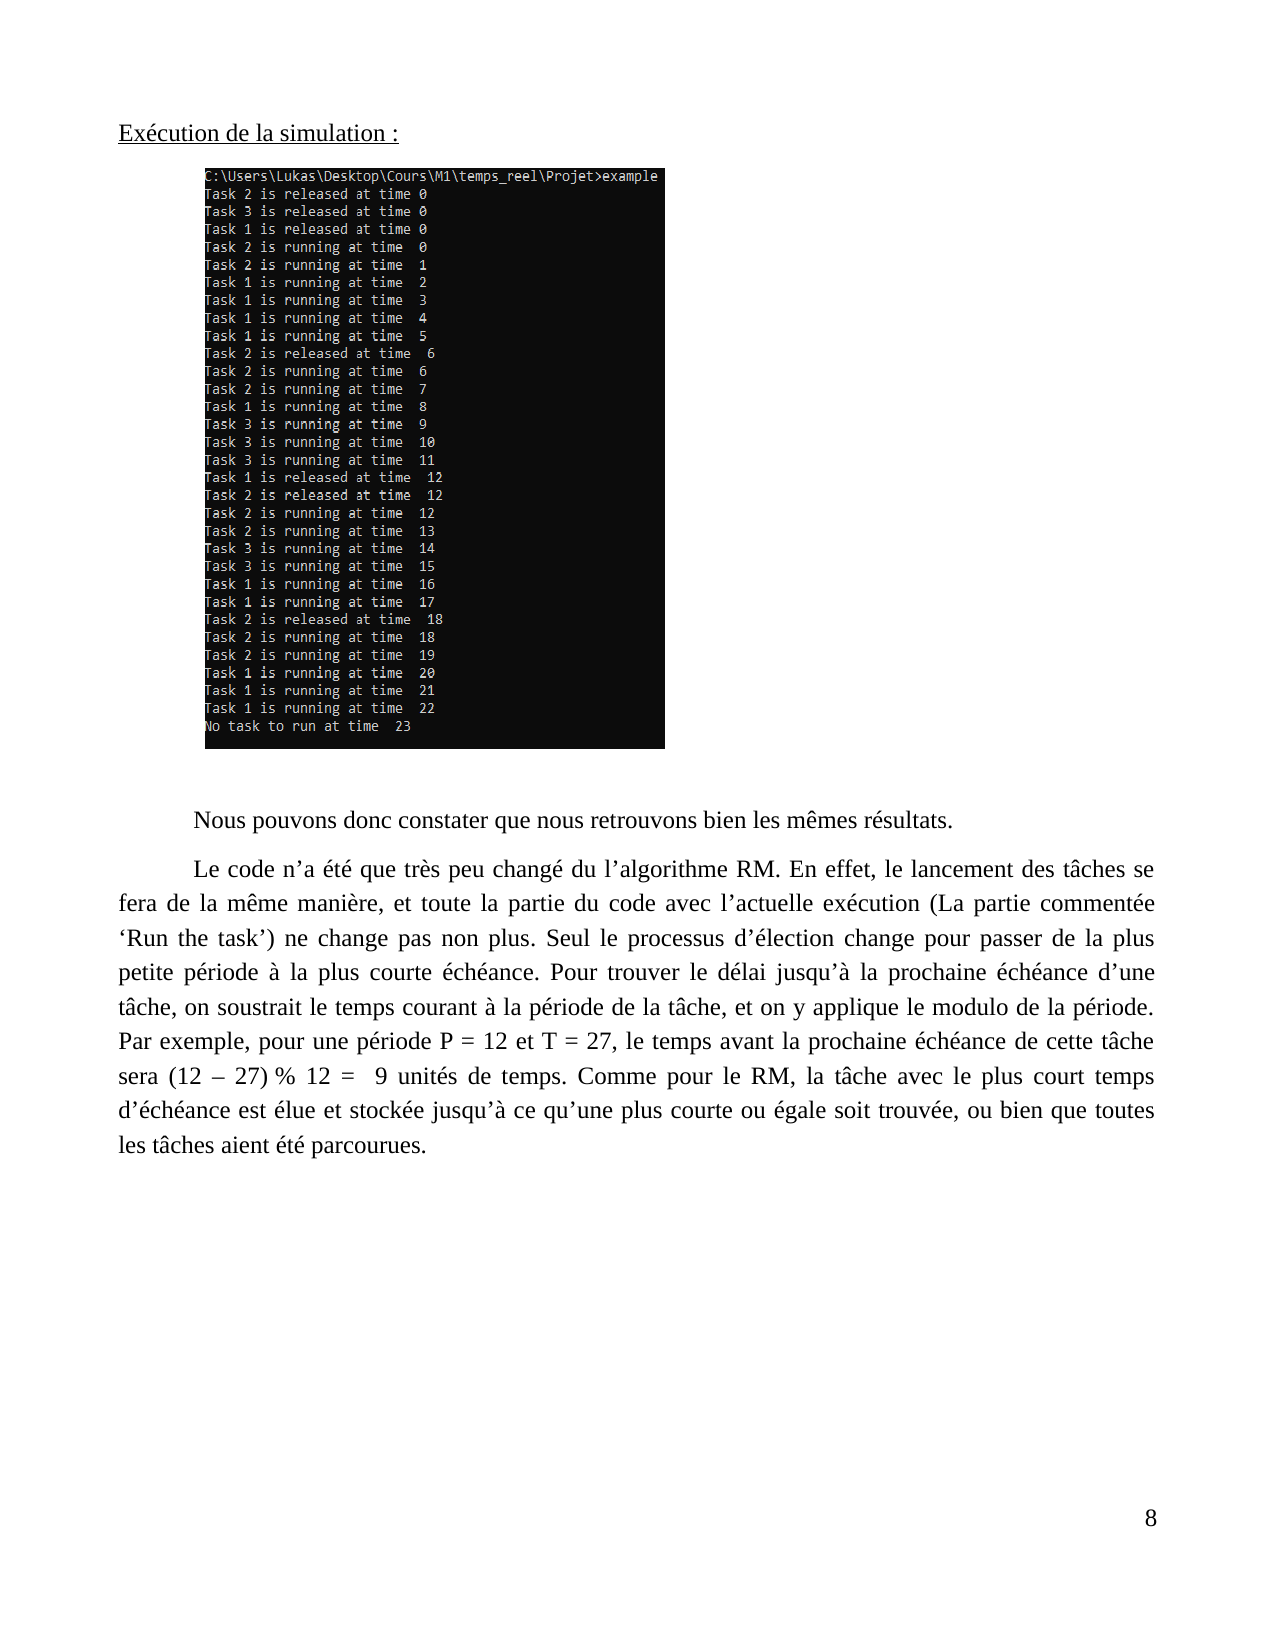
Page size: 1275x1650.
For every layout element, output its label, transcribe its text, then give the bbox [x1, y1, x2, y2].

text Le code n’a été que très peu changé du l’algorithme RM. En effet, le lancement des tâches se fera de la même manière, et toute la partie du code avec l’actuelle exécution (La partie commentée ‘Run the task’) ne change pas non plus. Seul le processus d’élection change pour passer de la plus petite période à la plus courte échéance. Pour trouver le délai jusqu’à la prochaine échéance d’une tâche, on soustrait le temps courant à la période de la tâche, et on y applique le modulo de la période. Par exemple, pour une période P = 12 et T = 27, le temps avant la prochaine échéance de cette tâche sera (12 – 27) % 12 = 9 unités de temps. Comme pour le RM, la tâche avec le plus court temps d’échéance est élue et stockée jusqu’à ce qu’une plus courte ou égale soit trouvée, ou bien que toutes les tâches aient été parcourues. [118, 854, 1157, 1159]
text Nous pouvons donc constater que nous retrouvons bien les mêmes résultats. [118, 805, 1157, 834]
text Exécution de la simulation : [118, 118, 1157, 147]
picture [205, 168, 665, 749]
